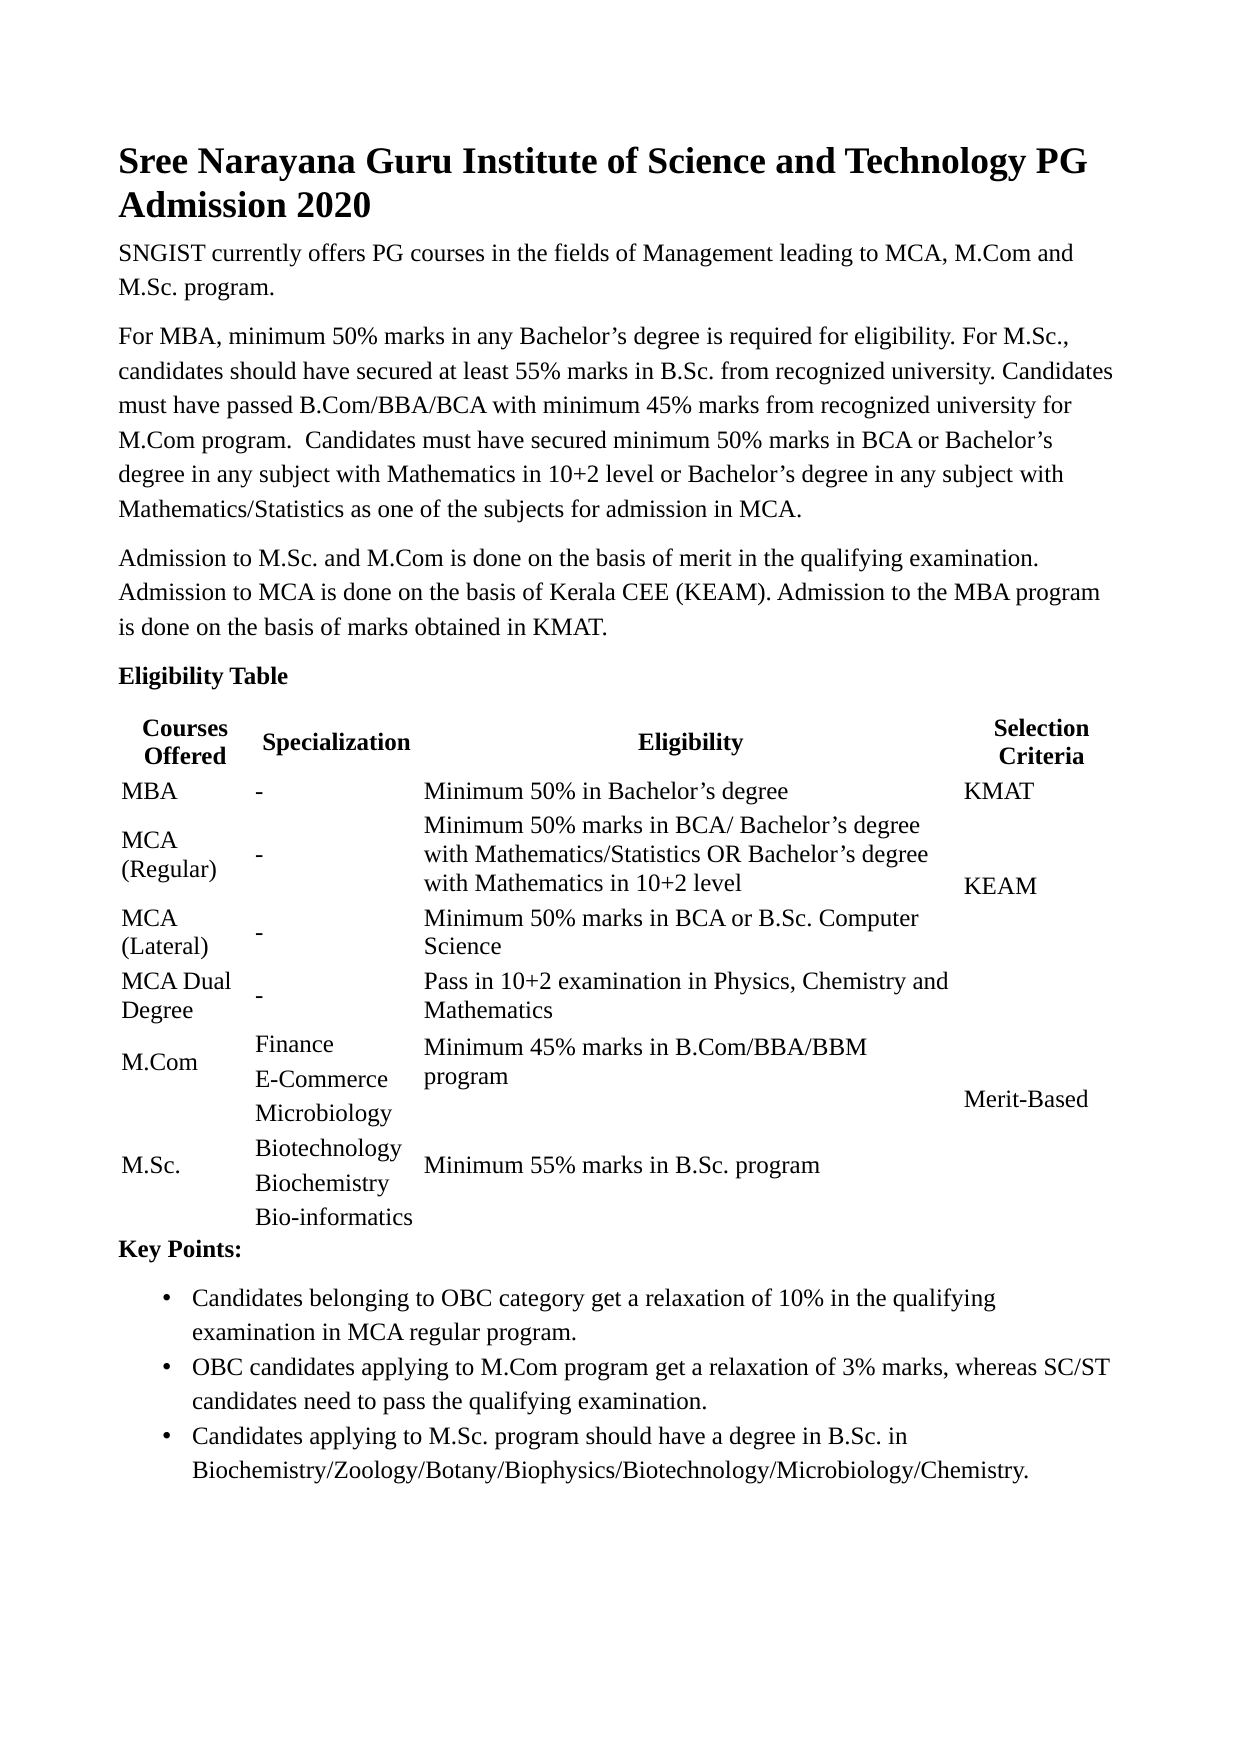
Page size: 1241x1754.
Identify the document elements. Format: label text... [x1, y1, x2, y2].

list Candidates belonging to OBC category get a relaxation of 10% in the qualifying examination in MCA regular program. [162, 1283, 1122, 1346]
table_cell Minimum 50% marks in BCA or B.Sc. Computer Science [421, 900, 961, 963]
table_cell - [252, 808, 421, 900]
table_header Specialization [252, 710, 421, 773]
table_cell KMAT [961, 773, 1122, 808]
table_cell E-Commerce [252, 1061, 421, 1096]
table_cell Biotechnology [252, 1130, 421, 1165]
table_cell Microbiology [252, 1096, 421, 1130]
table_cell Merit-Based [961, 963, 1122, 1234]
text SNGIST currently offers PG courses in the fields of Management leading to MCA, M.Com and M.Sc. program. [118, 238, 1122, 301]
table_header Eligibility [421, 710, 961, 773]
table_cell MBA [118, 773, 252, 808]
table_cell - [252, 900, 421, 963]
table_cell Pass in 10+2 examination in Physics, Chemistry and Mathematics [421, 963, 961, 1026]
table_cell Minimum 50% in Bachelor’s degree [421, 773, 961, 808]
table_cell Minimum 45% marks in B.Com/BBA/BBM program [421, 1026, 961, 1096]
table_header Selection Criteria [961, 710, 1122, 773]
table_cell KEAM [961, 808, 1122, 963]
text For MBA, minimum 50% marks in any Bachelor’s degree is required for eligibility. For M.Sc., candidates should have secured at least 55% marks in B.Sc. from recognized university. Candidates must have passed B.Com/BBA/BCA with minimum 45% marks from recognized university for M.Com program. Candidates must have secured minimum 50% marks in BCA or Bachelor’s degree in any subject with Mathematics in 10+2 level or Bachelor’s degree in any subject with Mathematics/Statistics as one of the subjects for admission in MCA. [118, 321, 1122, 522]
table_cell Finance [252, 1026, 421, 1061]
list OBC candidates applying to M.Com program get a relaxation of 3% marks, whereas SC/ST candidates need to pass the qualifying examination. [162, 1352, 1122, 1415]
table_cell Biochemistry [252, 1165, 421, 1199]
table_cell M.Com [118, 1026, 252, 1096]
text Admission to M.Sc. and M.Com is done on the basis of merit in the qualifying examination. Admission to MCA is done on the basis of Kerala CEE (KEAM). Admission to the MBA program is done on the basis of marks obtained in KMAT. [118, 543, 1122, 640]
text Eligibility Table [118, 661, 1122, 689]
subtitle Sree Narayana Guru Institute of Science and Technology PG Admission 2020 [118, 139, 1122, 225]
table_cell MCA Dual Degree [118, 963, 252, 1026]
table_header Courses Offered [118, 710, 252, 773]
table_cell - [252, 963, 421, 1026]
table_cell M.Sc. [118, 1096, 252, 1234]
table_cell Minimum 55% marks in B.Sc. program [421, 1096, 961, 1234]
table_cell MCA (Regular) [118, 808, 252, 900]
list Candidates applying to M.Sc. program should have a degree in B.Sc. in Biochemistry/Zoology/Botany/Biophysics/Biotechnology/Microbiology/Chemistry. [162, 1421, 1122, 1484]
table_cell Bio-informatics [252, 1199, 421, 1234]
table_cell MCA (Lateral) [118, 900, 252, 963]
text Key Points: [118, 1234, 1122, 1263]
table_cell - [252, 773, 421, 808]
table_cell Minimum 50% marks in BCA/ Bachelor’s degree with Mathematics/Statistics OR Bachelor’s degree with Mathematics in 10+2 level [421, 808, 961, 900]
